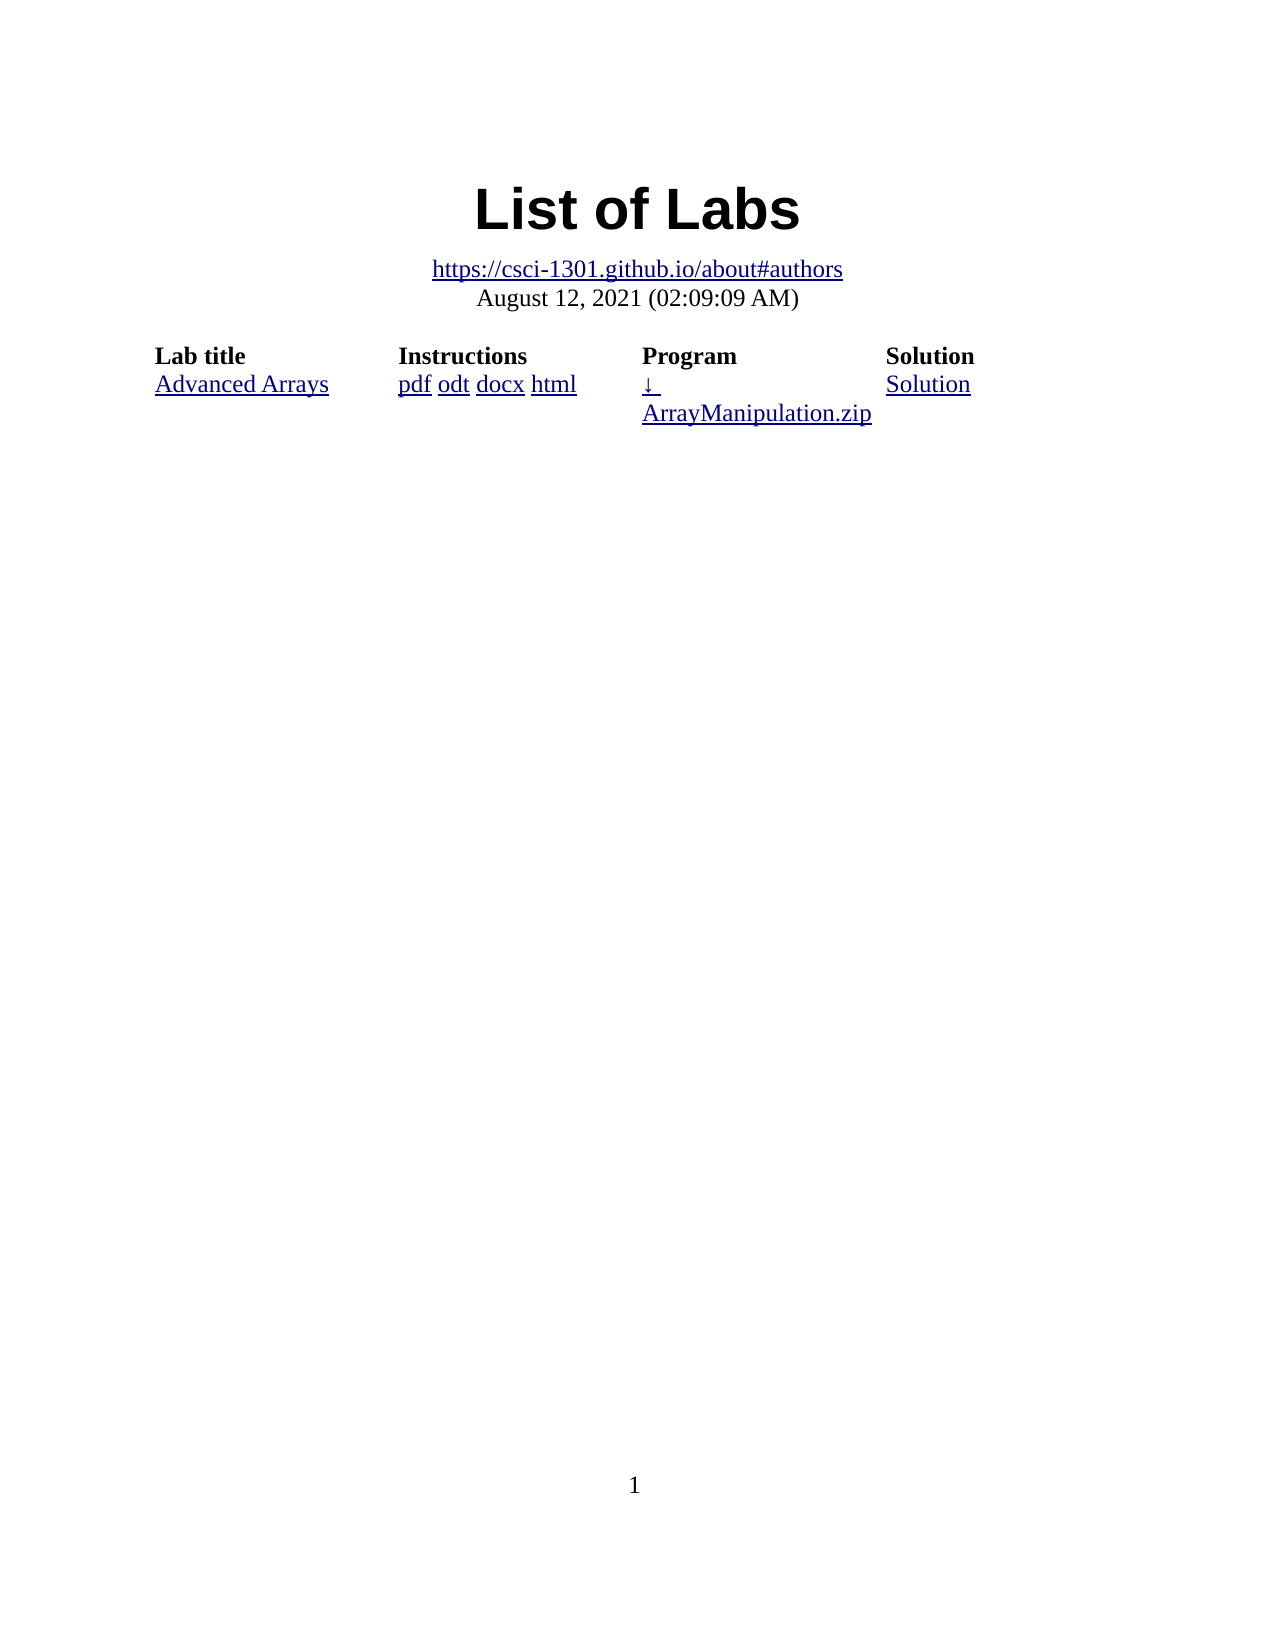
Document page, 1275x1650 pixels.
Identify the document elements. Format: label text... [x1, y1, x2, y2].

text https://csci-1301.github.io/about#authors [150, 254, 1125, 283]
text August 12, 2021 (02:09:09 AM) [150, 283, 1125, 312]
table_cell Advanced Arrays [150, 370, 394, 427]
table_header Lab title [150, 341, 394, 369]
table_cell Solution [881, 370, 1125, 427]
table_header Program [638, 341, 881, 369]
table_cell ↓ ArrayManipulation.zip [638, 370, 881, 427]
table_cell pdf odt docx html [394, 370, 637, 427]
table_header Instructions [394, 341, 637, 369]
table_header Solution [881, 341, 1125, 369]
title List of Labs [150, 175, 1125, 242]
